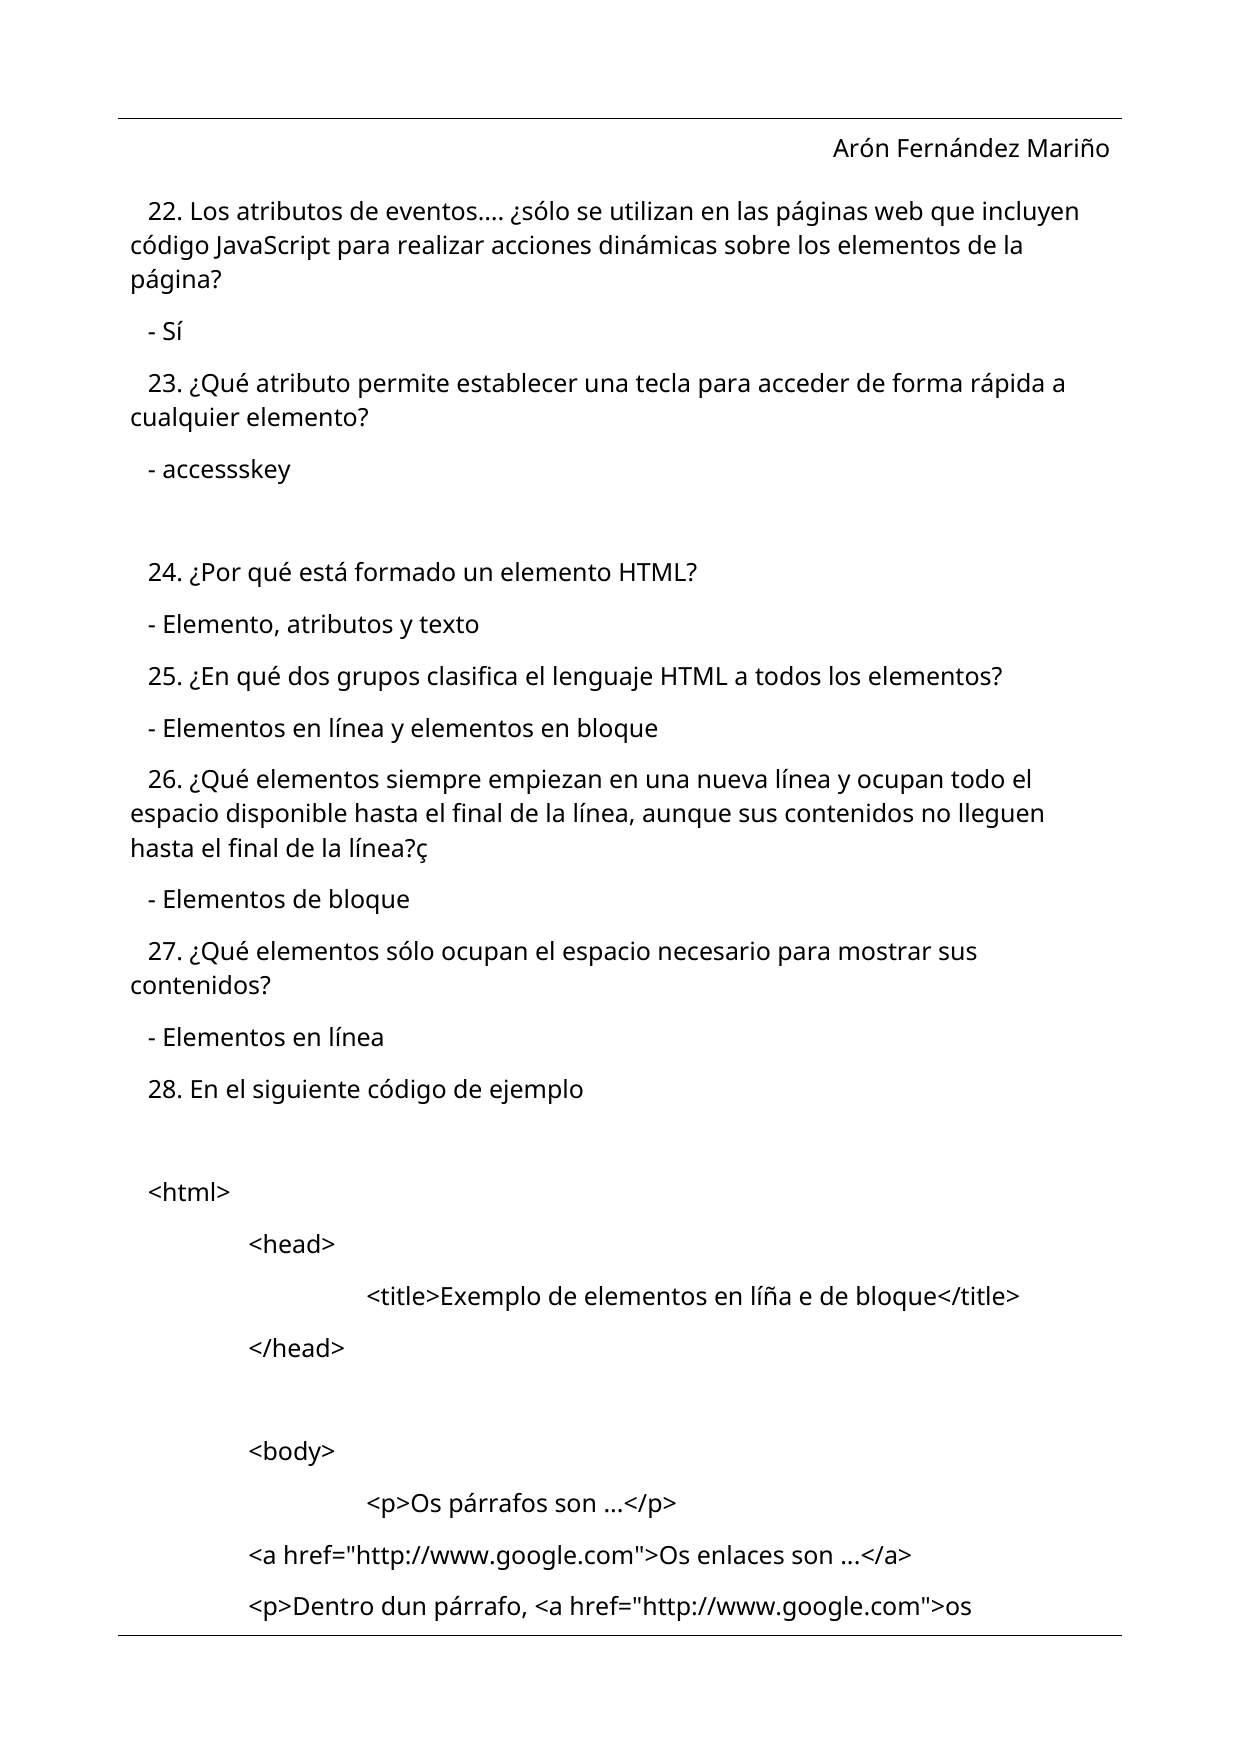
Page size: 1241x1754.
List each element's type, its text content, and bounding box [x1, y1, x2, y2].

text - Elementos de bloque [130, 882, 1110, 916]
text 27. ¿Qué elementos sólo ocupan el espacio necesario para mostrar sus contenidos? [130, 934, 1110, 1002]
text </head> [130, 1330, 1110, 1364]
text 24. ¿Por qué está formado un elemento HTML? [130, 555, 1110, 589]
text 23. ¿Qué atributo permite establecer una tecla para acceder de forma rápida a cualquier elemento? [130, 366, 1110, 434]
text <title>Exemplo de elementos en líña e de bloque</title> [130, 1278, 1110, 1312]
text 28. En el siguiente código de ejemplo [130, 1071, 1110, 1105]
text - accessskey [130, 451, 1110, 486]
text - Sí [130, 314, 1110, 348]
text <body> [130, 1434, 1110, 1468]
text 22. Los atributos de eventos…. ¿sólo se utilizan en las páginas web que incluyen código JavaScript para realizar acciones dinámicas sobre los elementos de la página? [130, 194, 1110, 296]
text - Elemento, atributos y texto [130, 607, 1110, 641]
text <a href="http://www.google.com">Os enlaces son ...</a> [130, 1537, 1110, 1571]
text 26. ¿Qué elementos siempre empiezan en una nueva línea y ocupan todo el espacio disponible hasta el final de la línea, aunque sus contenidos no lleguen hasta el final de la línea?ç [130, 762, 1110, 864]
text 25. ¿En qué dos grupos clasifica el lenguaje HTML a todos los elementos? [130, 658, 1110, 693]
text <p>Os párrafos son ...</p> [130, 1486, 1110, 1519]
text - Elementos en línea y elementos en bloque [130, 710, 1110, 744]
text - Elementos en línea [130, 1019, 1110, 1054]
text <head> [130, 1227, 1110, 1261]
text <p>Dentro dun párrafo, <a href="http://www.google.com">os [130, 1589, 1110, 1623]
text <html> [130, 1175, 1110, 1209]
